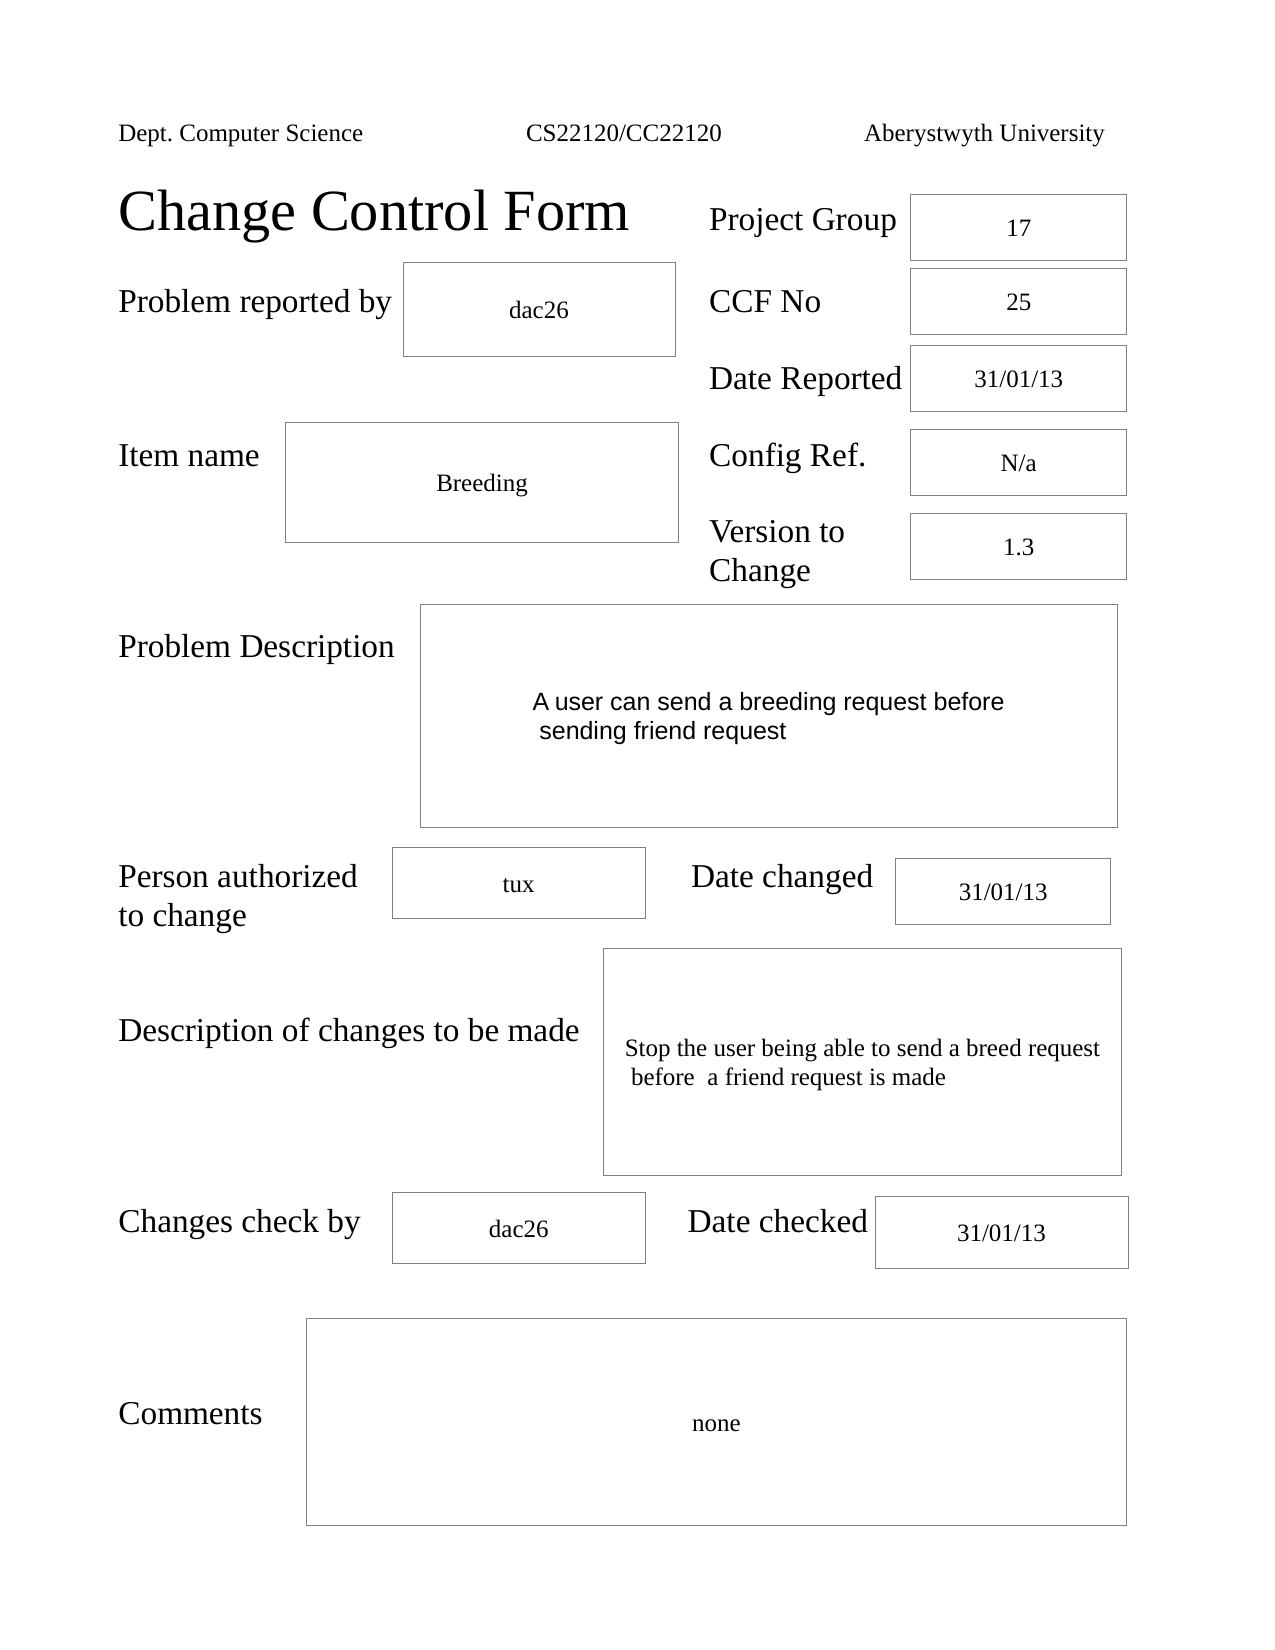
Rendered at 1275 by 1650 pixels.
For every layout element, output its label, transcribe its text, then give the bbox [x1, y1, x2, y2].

text Change [118, 550, 1157, 588]
text Version to [118, 512, 1157, 550]
text [1127, 1393, 1157, 1432]
text [1127, 358, 1157, 397]
text Date Reported [118, 358, 910, 397]
text Date checked [646, 1202, 875, 1240]
text Problem reported by [118, 282, 403, 320]
text Person authorized Date changed [646, 857, 1157, 895]
text [1122, 1010, 1157, 1048]
text Description of changes to be made [118, 1010, 603, 1048]
text Comments [118, 1393, 306, 1432]
text [1127, 435, 1157, 473]
text to change [118, 895, 1157, 933]
text [1127, 282, 1157, 320]
text Config Ref. [679, 435, 910, 473]
text Person authorized Date changed [118, 857, 392, 895]
text [1129, 1202, 1157, 1240]
text [1118, 627, 1157, 665]
text Problem Description [118, 627, 420, 665]
text Changes check by [118, 1202, 392, 1240]
text Item name [118, 435, 285, 473]
text Change Control Form Project Group [118, 176, 1157, 243]
text CCF No [676, 282, 910, 320]
